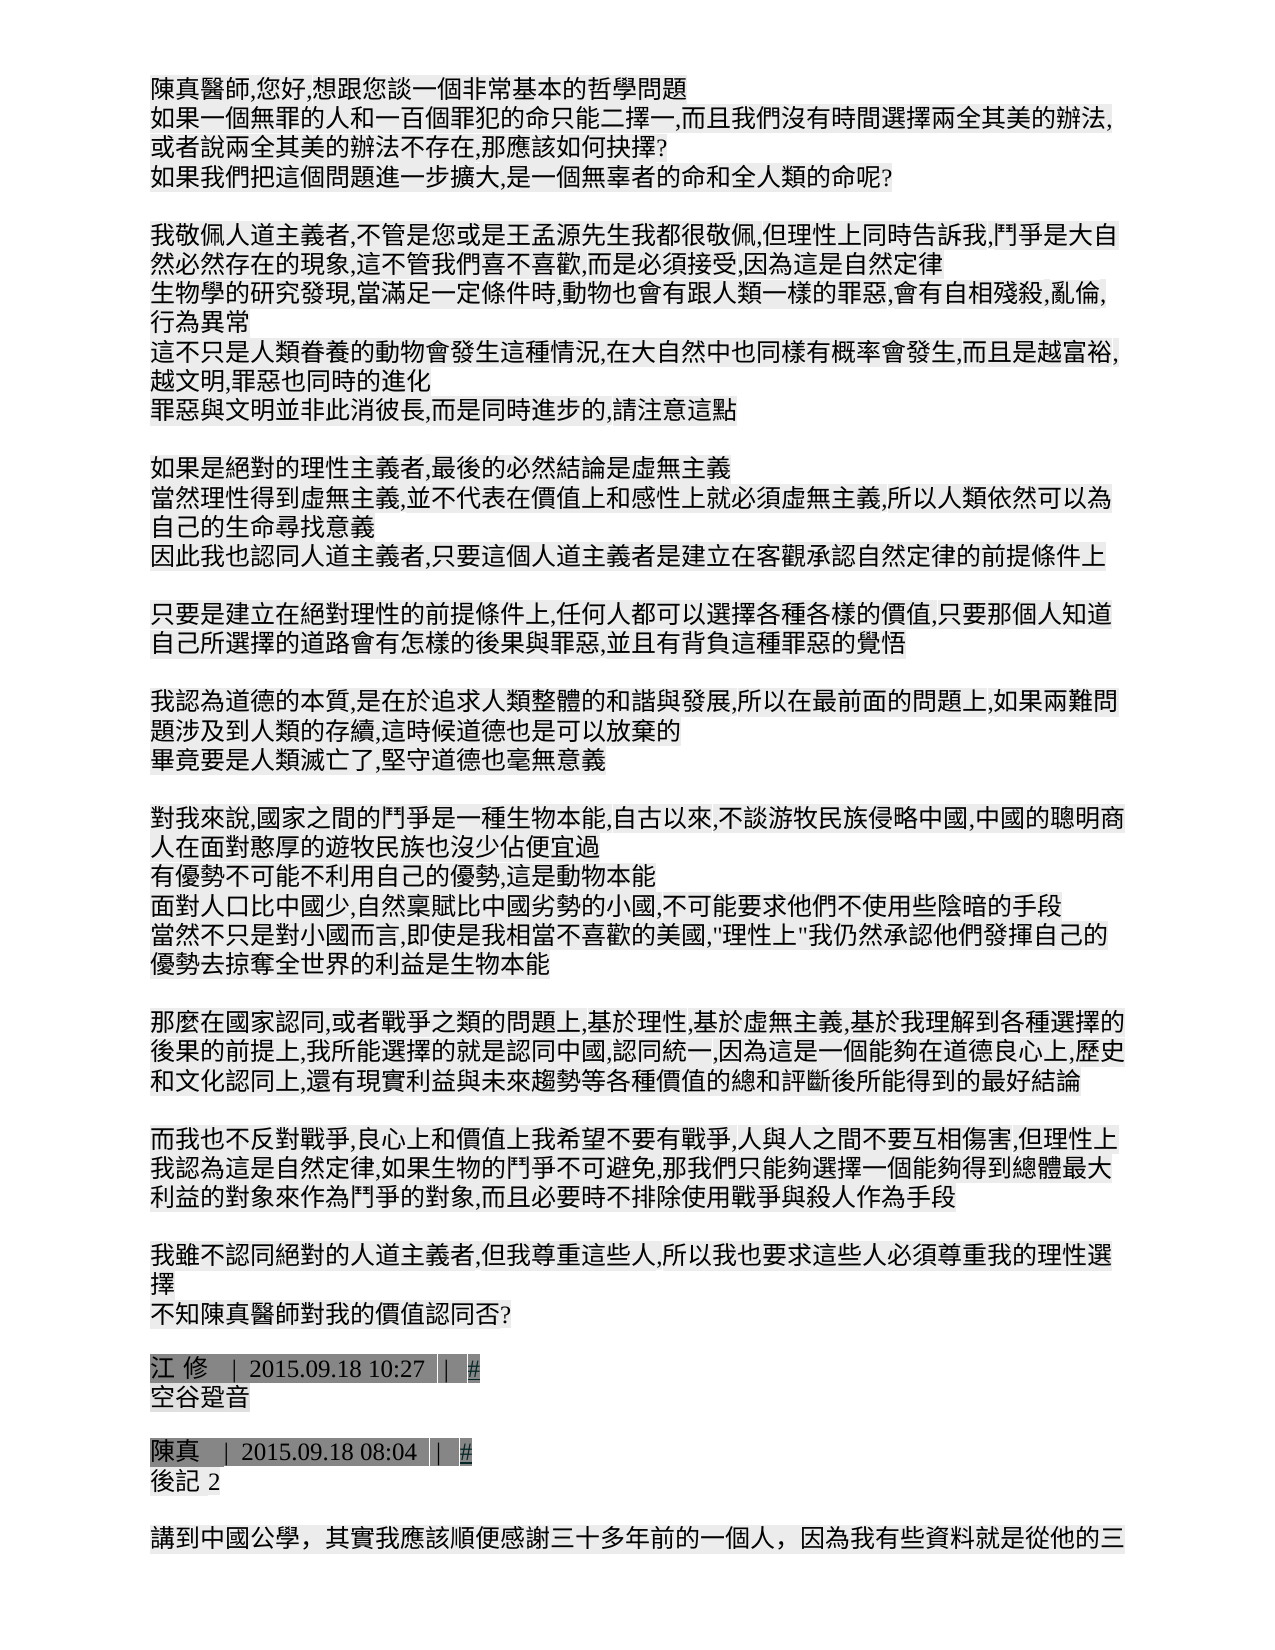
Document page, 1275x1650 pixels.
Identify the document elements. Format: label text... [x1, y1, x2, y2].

text 江 修 | 2015.09.18 10:27 | # [150, 1354, 1125, 1383]
text 陳真 | 2015.09.18 08:04 | # [150, 1437, 1125, 1467]
text 陳真醫師,您好,想跟您談一個非常基本的哲學問題 如果一個無罪的人和一百個罪犯的命只能二擇一,而且我們沒有時間選擇兩全其美的辦法,或者說兩全其美的辦法不存在,那應該如何抉擇? 如果我們把這個問題進一步擴大,是一個無辜者的命和全人類的命呢? 我敬佩人道主義者,不管是您或是王孟源先生我都很敬佩,但理性上同時告訴我,鬥爭是大自然必然存在的現象,這不管我們喜不喜歡,而是必須接受,因為這是自然定律 生物學的研究發現,當滿足一定條件時,動物也會有跟人類一樣的罪惡,會有自相殘殺,亂倫,行為異常 這不只是人類眷養的動物會發生這種情況,在大自然中也同樣有概率會發生,而且是越富裕,越文明,罪惡也同時的進化 罪惡與文明並非此消彼長,而是同時進步的,請注意這點 如果是絕對的理性主義者,最後的必然結論是虛無主義 當然理性得到虛無主義,並不代表在價值上和感性上就必須虛無主義,所以人類依然可以為自己的生命尋找意義 因此我也認同人道主義者,只要這個人道主義者是建立在客觀承認自然定律的前提條件上 只要是建立在絕對理性的前提條件上,任何人都可以選擇各種各樣的價值,只要那個人知道自己所選擇的道路會有怎樣的後果與罪惡,並且有背負這種罪惡的覺悟 我認為道德的本質,是在於追求人類整體的和諧與發展,所以在最前面的問題上,如果兩難問題涉及到人類的存續,這時候道德也是可以放棄的 畢竟要是人類滅亡了,堅守道德也毫無意義 對我來說,國家之間的鬥爭是一種生物本能,自古以來,不談游牧民族侵略中國,中國的聰明商人在面對憨厚的遊牧民族也沒少佔便宜過 有優勢不可能不利用自己的優勢,這是動物本能 面對人口比中國少,自然稟賦比中國劣勢的小國,不可能要求他們不使用些陰暗的手段 當然不只是對小國而言,即使是我相當不喜歡的美國,"理性上"我仍然承認他們發揮自己的優勢去掠奪全世界的利益是生物本能 那麼在國家認同,或者戰爭之類的問題上,基於理性,基於虛無主義,基於我理解到各種選擇的後果的前提上,我所能選擇的就是認同中國,認同統一,因為這是一個能夠在道德良心上,歷史和文化認同上,還有現實利益與未來趨勢等各種價值的總和評斷後所能得到的最好結論 而我也不反對戰爭,良心上和價值上我希望不要有戰爭,人與人之間不要互相傷害,但理性上我認為這是自然定律,如果生物的鬥爭不可避免,那我們只能夠選擇一個能夠得到總體最大利益的對象來作為鬥爭的對象,而且必要時不排除使用戰爭與殺人作為手段 我雖不認同絕對的人道主義者,但我尊重這些人,所以我也要求這些人必須尊重我的理性選擇 不知陳真醫師對我的價值認同否? [150, 75, 1125, 1329]
text 後記 2 講到中國公學，其實我應該順便感謝三十多年前的一個人，因為我有些資料就是從他的三本書中讀到。奇怪的是，他卻不要我的感謝，並且為之暴跳如雷，似乎認為我在故意羞辱他；他說他有更好的一堆著作，為何我不提，偏要提那幾本 (有污點的) 書？但我絲毫無意羞辱，我確實認為那三本他年輕時候寫的書，應該就是他一生能寫出最好的書了，特別是那本 "恐龍的傳人" ，影響我還蠻大的，另一本叫 "一個大學生的覺醒"，還有一本 "叛徒的告白"。今天，如果我在大學教書，我會建議學生把這三本書不妨拿來讀一讀，撫今思昔，想一想自己的大學生涯應該怎麼過。 我是三十多年前念大一時讀到李筱峰的這三本書。李筱峰先前因為對政大風氣的不滿，寫了一封信給學校老師發表高論，被以侮辱師長為名，遭政大教育系退學，後來又轉入淡江歷史系。我在他念研究所時，寫了一封信給他，感謝他的書對我的啟發，並表示我對他書中所提台灣各大學之不思專精學問、不問天下蒼生、當局似有意愚化之嫌的逸樂習氣，頗有同感。 後來，我們還通了幾封信。我在信裏頭提到，台灣社會腐敗，人心愚眛，大學生整天忙於舞會打麻將，對知識對思想對生命毫無熱情。我說，對此似應從根救起，因此慎重考慮想放棄醫學，改念教育或其他人文科系，想去當一個小學老師。他迅速回了一封信給我說，希望我三思而後行，因為諸多理想在台灣恐難實現。 我們僅有的一次碰面，就是在1987年姚嘉文剛出獄、旋即準備和黃信介競爭黨主席的一個私人聚餐上，地點就在我們站樁常去的師大那個廁所的樓下。 李筱峰之所以很感冒我對他那幾本書的感謝是因為，那幾本書相當 "統"，非常 "大中國"，完全就是國父與三民主義的信徒，用時下流行術語來說就是 "充滿中國的毒素"。 李筱峰黨外時代屬於溫和理性派，大約有三不，不喊台獨，不上街頭，不批蔣家，跟他後來充滿排他性的台獨急先鋒形象，大相逕庭。阿扁剛執政時，民怨沸騰，數萬教師走上街頭，李筱峰寫文章開罵，標題叫 "寡廉鮮恥上街頭"，文章裏頭說，教師在過去是支持國民黨的一群人，不曾為民主努力，而是幫凶，因此不配享有權利，如今竟敢上街頭抗議，實在無恥。我看他寫出這麼荒唐的文章，感覺他的公民素養不是很好，所以一連寫了五篇文章，叫做 "給李筱峰上五堂公民課"，免費幫他上了五堂 "公民與道德"。 在我那個年代，偶語棄市，文字成獄，言論管制得水洩不通，比起當今大陸言論尺度，完全是百倍以上的嚴苛肅殺，想讀點管制以外的東西非常不容易。如果我沒記錯，李筱峰那幾本書，其中一兩本當時應是禁書，不過現在應該都還找得到。我亦留存至今，但不忍再讀。 時光飛逝，很多人與事都已今非昔比，也許變化本是常態，不足為奇。可我總希望，不管時光河流如何千載萬年地往前飛奔，總該有些不變的東西，一如情感般，始終長存。 陳真 2015. 09. 18. [150, 1467, 1125, 1554]
text 空谷跫音 [150, 1383, 1125, 1412]
